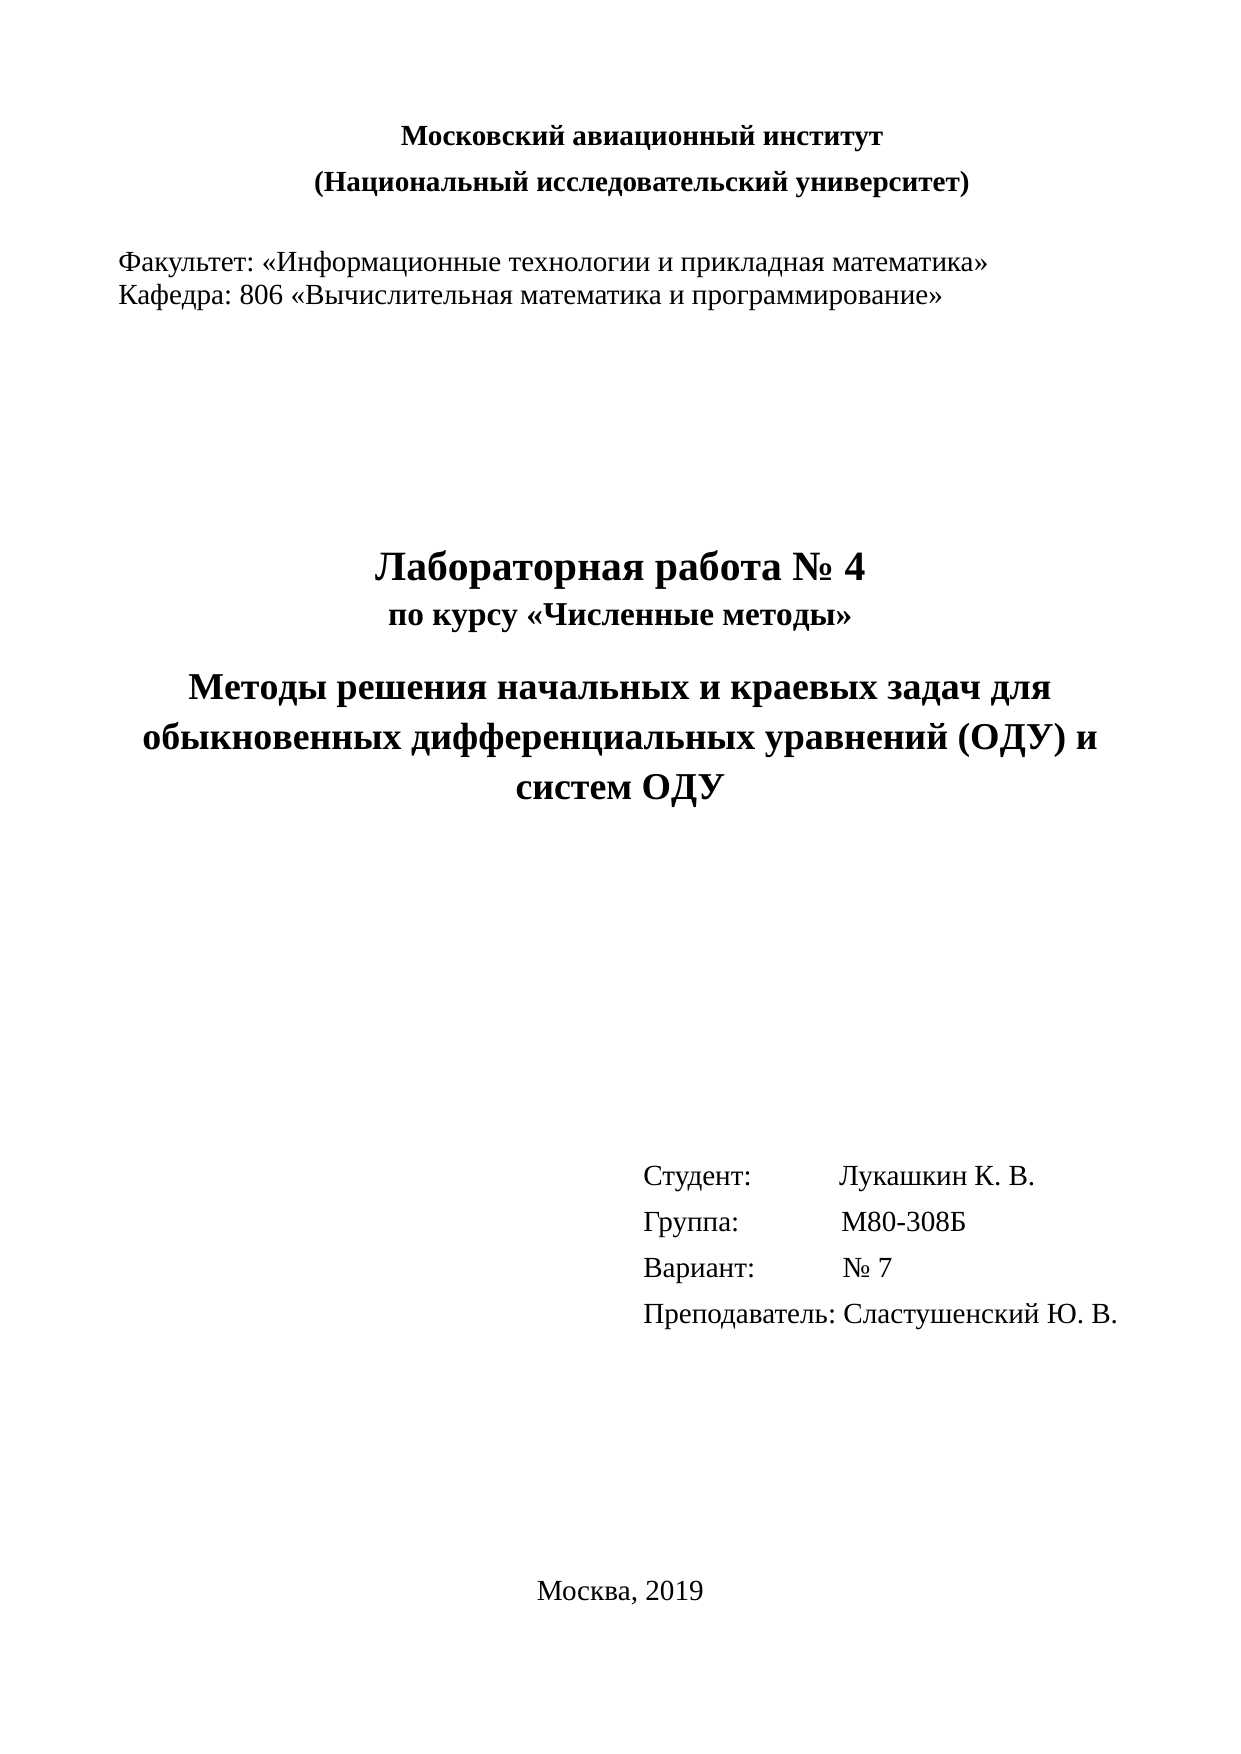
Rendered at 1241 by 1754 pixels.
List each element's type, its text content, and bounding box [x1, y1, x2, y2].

list Москва, 2019 [118, 1573, 1122, 1606]
list Вариант: № 7 [635, 1251, 1122, 1284]
subtitle Лабораторная работа № 4 по курсу «Численные методы» [118, 541, 1122, 633]
list Кафедра: 806 «Вычислительная математика и программирование» [118, 277, 1122, 311]
list (Национальный исследовательский университет) [118, 164, 1122, 198]
list Группа: М80-308Б [635, 1204, 1122, 1238]
list Студент: Лукашкин К. В. [635, 1158, 1122, 1192]
list Московский авиационный институт [118, 118, 1122, 152]
list Факультет: «Информационные технологии и прикладная математика» [118, 244, 1122, 277]
list Преподаватель: Сластушенский Ю. В. [635, 1297, 1122, 1330]
subtitle Методы решения начальных и краевых задач для обыкновенных дифференциальных уравнений (ОДУ) и систем ОДУ [118, 664, 1122, 808]
